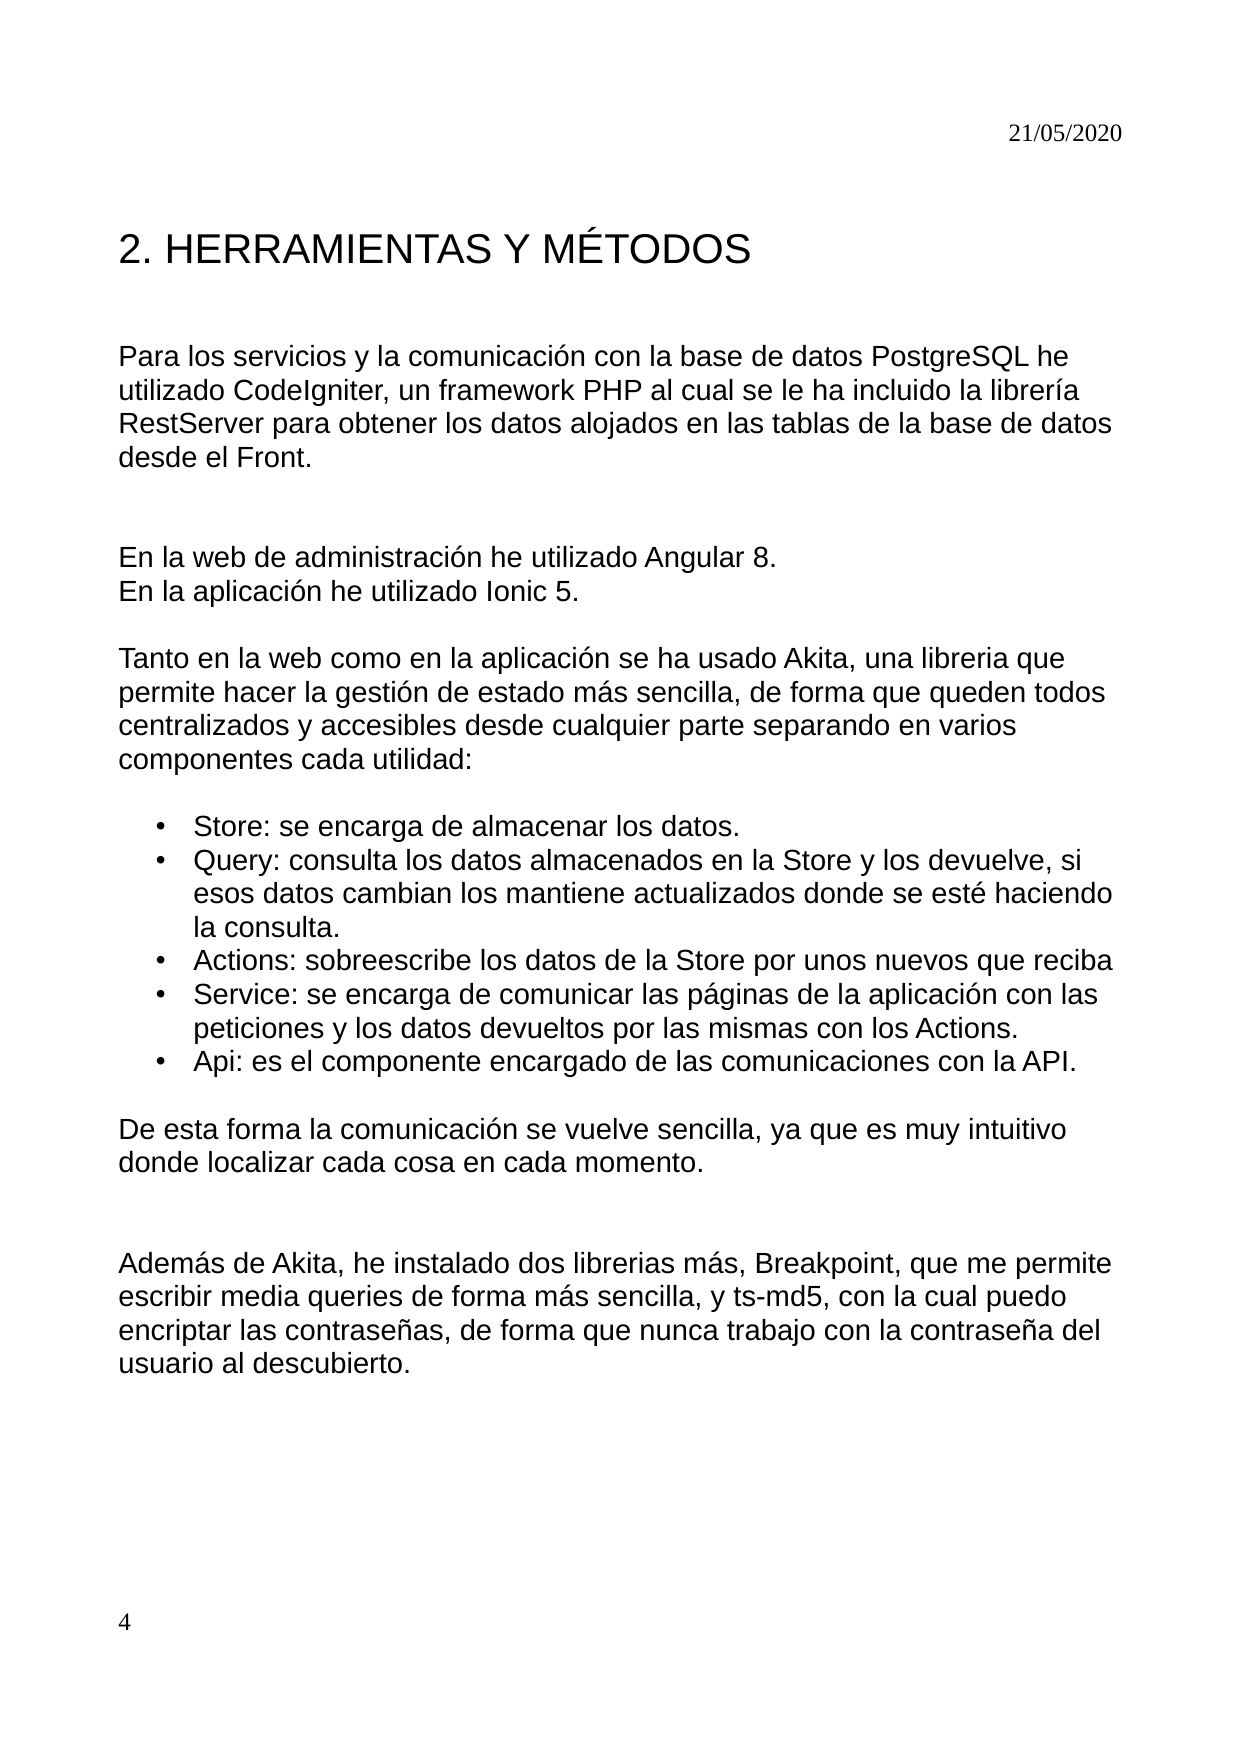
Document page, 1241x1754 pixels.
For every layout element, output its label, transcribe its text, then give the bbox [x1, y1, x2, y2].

list Store: se encarga de almacenar los datos. [156, 809, 1122, 843]
text 2. HERRAMIENTAS Y MÉTODOS [118, 224, 1122, 272]
list Service: se encarga de comunicar las páginas de la aplicación con las peticiones y los datos devueltos por las mismas con los Actions. [156, 977, 1122, 1044]
text En la web de administración he utilizado Angular 8. [118, 541, 1122, 574]
list Api: es el componente encargado de las comunicaciones con la API. [156, 1044, 1122, 1078]
text Además de Akita, he instalado dos librerias más, Breakpoint, que me permite escribir media queries de forma más sencilla, y ts-md5, con la cual puedo encriptar las contraseñas, de forma que nunca trabajo con la contraseña del usuario al descubierto. [118, 1246, 1122, 1380]
text Tanto en la web como en la aplicación se ha usado Akita, una libreria que permite hacer la gestión de estado más sencilla, de forma que queden todos centralizados y accesibles desde cualquier parte separando en varios componentes cada utilidad: [118, 641, 1122, 775]
text De esta forma la comunicación se vuelve sencilla, ya que es muy intuitivo donde localizar cada cosa en cada momento. [118, 1112, 1122, 1179]
list Query: consulta los datos almacenados en la Store y los devuelve, si esos datos cambian los mantiene actualizados donde se esté haciendo la consulta. [156, 843, 1122, 943]
text En la aplicación he utilizado Ionic 5. [118, 574, 1122, 608]
text Para los servicios y la comunicación con la base de datos PostgreSQL he utilizado CodeIgniter, un framework PHP al cual se le ha incluido la librería RestServer para obtener los datos alojados en las tablas de la base de datos desde el Front. [118, 339, 1122, 473]
list Actions: sobreescribe los datos de la Store por unos nuevos que reciba [156, 943, 1122, 977]
